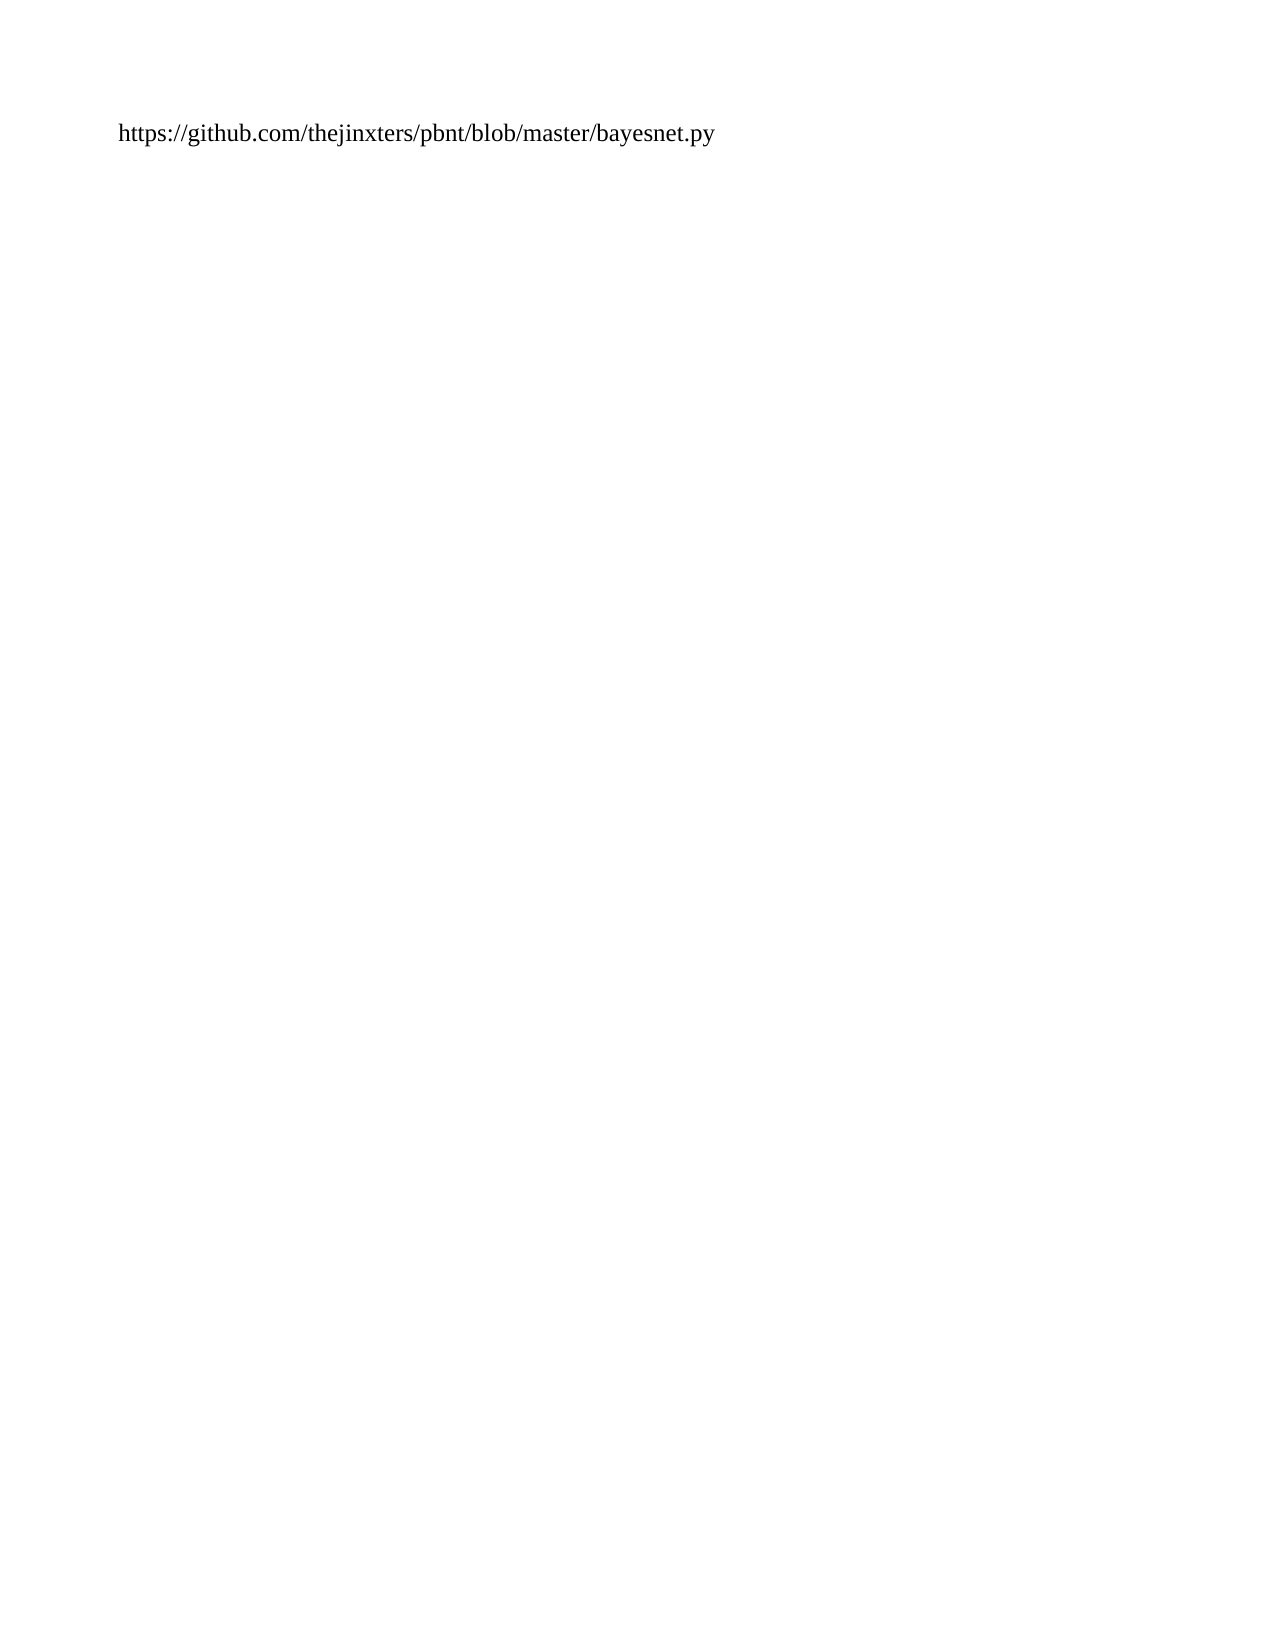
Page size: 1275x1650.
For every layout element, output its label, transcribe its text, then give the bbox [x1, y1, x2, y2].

text https://github.com/thejinxters/pbnt/blob/master/bayesnet.py [118, 118, 1157, 147]
